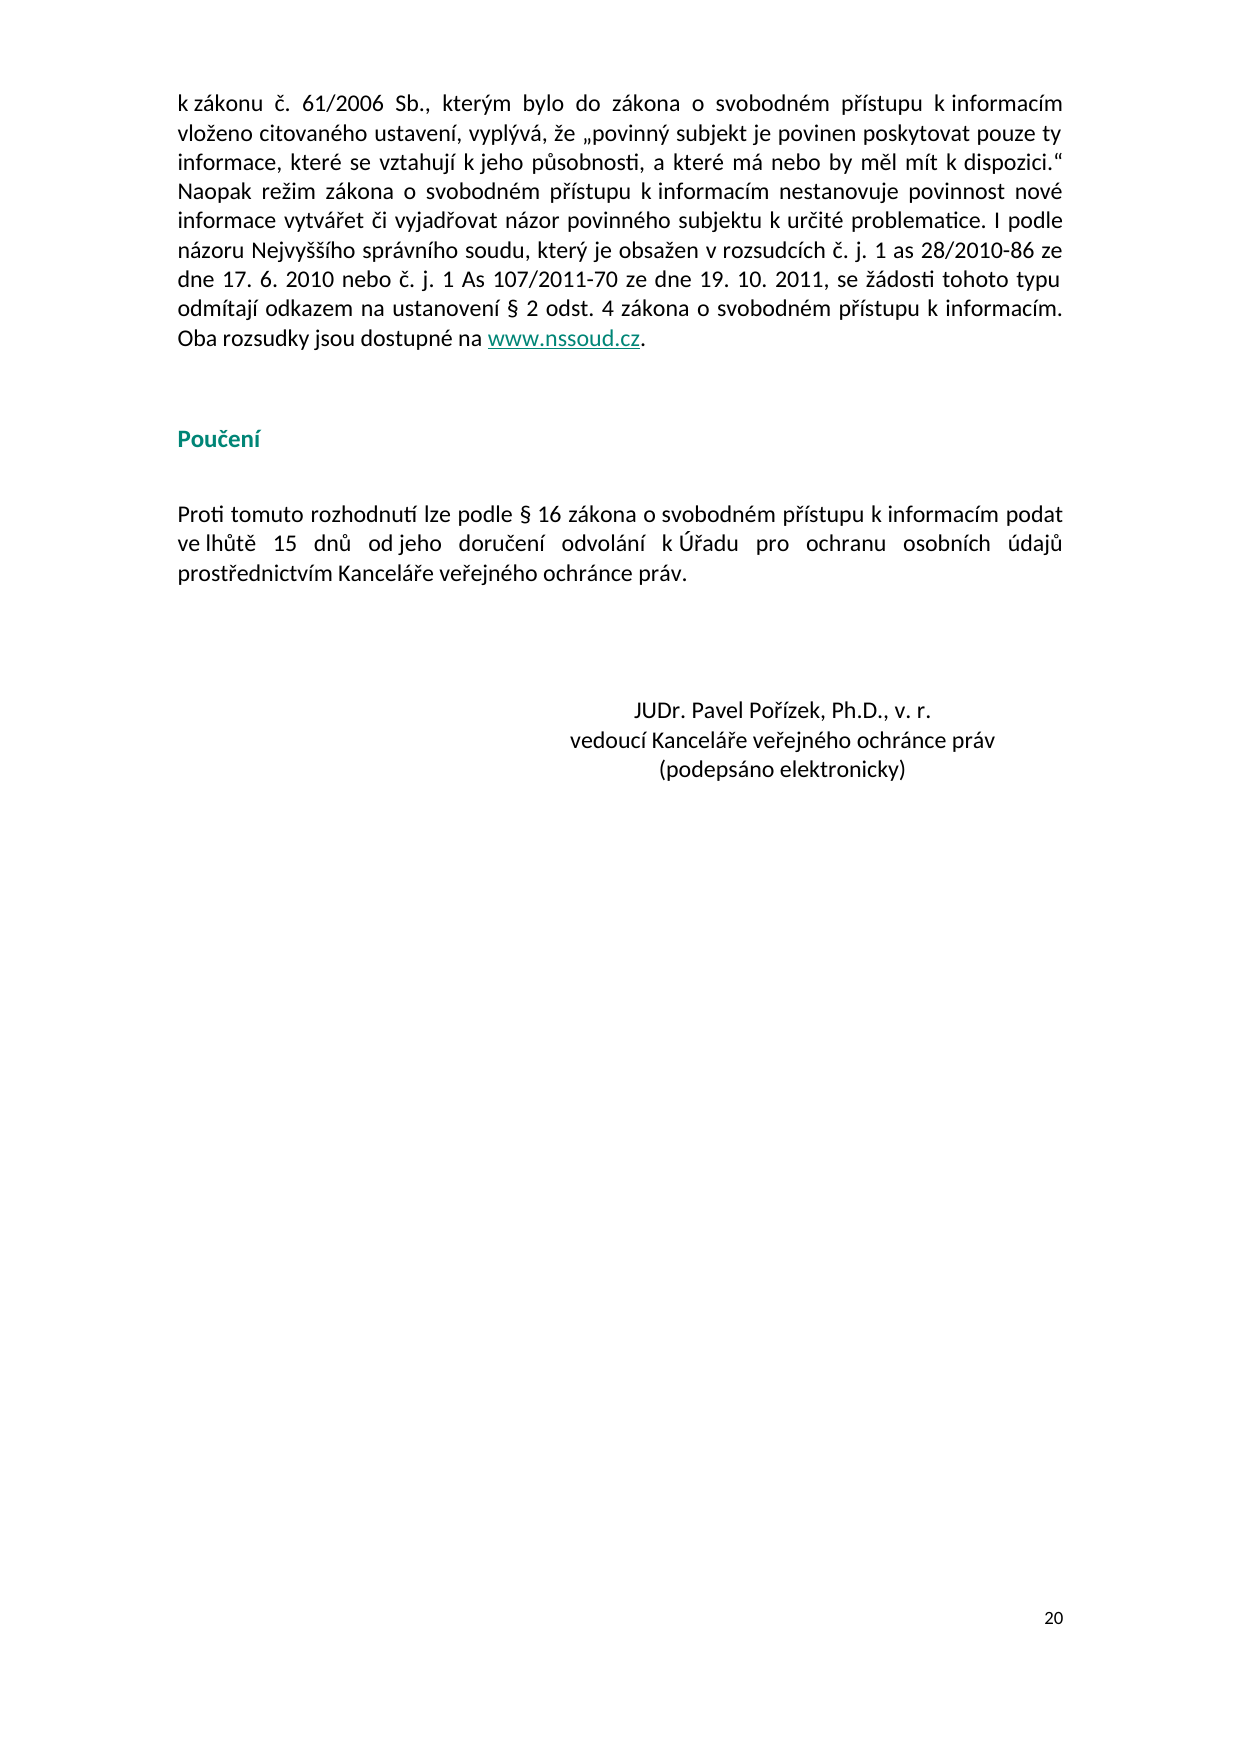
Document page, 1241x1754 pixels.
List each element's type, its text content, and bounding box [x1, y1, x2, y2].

text k zákonu č. 61/2006 Sb., kterým bylo do zákona o svobodném přístupu k informacím vloženo citovaného ustavení, vyplývá, že „povinný subjekt je povinen poskytovat pouze ty informace, které se vztahují k jeho působnosti, a které má nebo by měl mít k dispozici.“ Naopak režim zákona o svobodném přístupu k informacím nestanovuje povinnost nové informace vytvářet či vyjadřovat názor povinného subjektu k určité problematice. I podle názoru Nejvyššího správního soudu, který je obsažen v rozsudcích č. j. 1 as 28/2010-86 ze dne 17. 6. 2010 nebo č. j. 1 As 107/2011-70 ze dne 19. 10. 2011, se žádosti tohoto typu odmítají odkazem na ustanovení § 2 odst. 4 zákona o svobodném přístupu k informacím. Oba rozsudky jsou dostupné na www.nssoud.cz. [177, 88, 1063, 352]
text Poučení [177, 423, 1063, 453]
text JUDr. Pavel Pořízek, Ph.D., v. r. [502, 696, 1063, 725]
text vedoucí Kanceláře veřejného ochránce práv [502, 725, 1063, 754]
text (podepsáno elektronicky) [502, 754, 1063, 783]
text Proti tomuto rozhodnutí lze podle § 16 zákona o svobodném přístupu k informacím podat ve lhůtě 15 dnů od jeho doručení odvolání k Úřadu pro ochranu osobních údajů prostřednictvím Kanceláře veřejného ochránce práv. [177, 499, 1063, 587]
